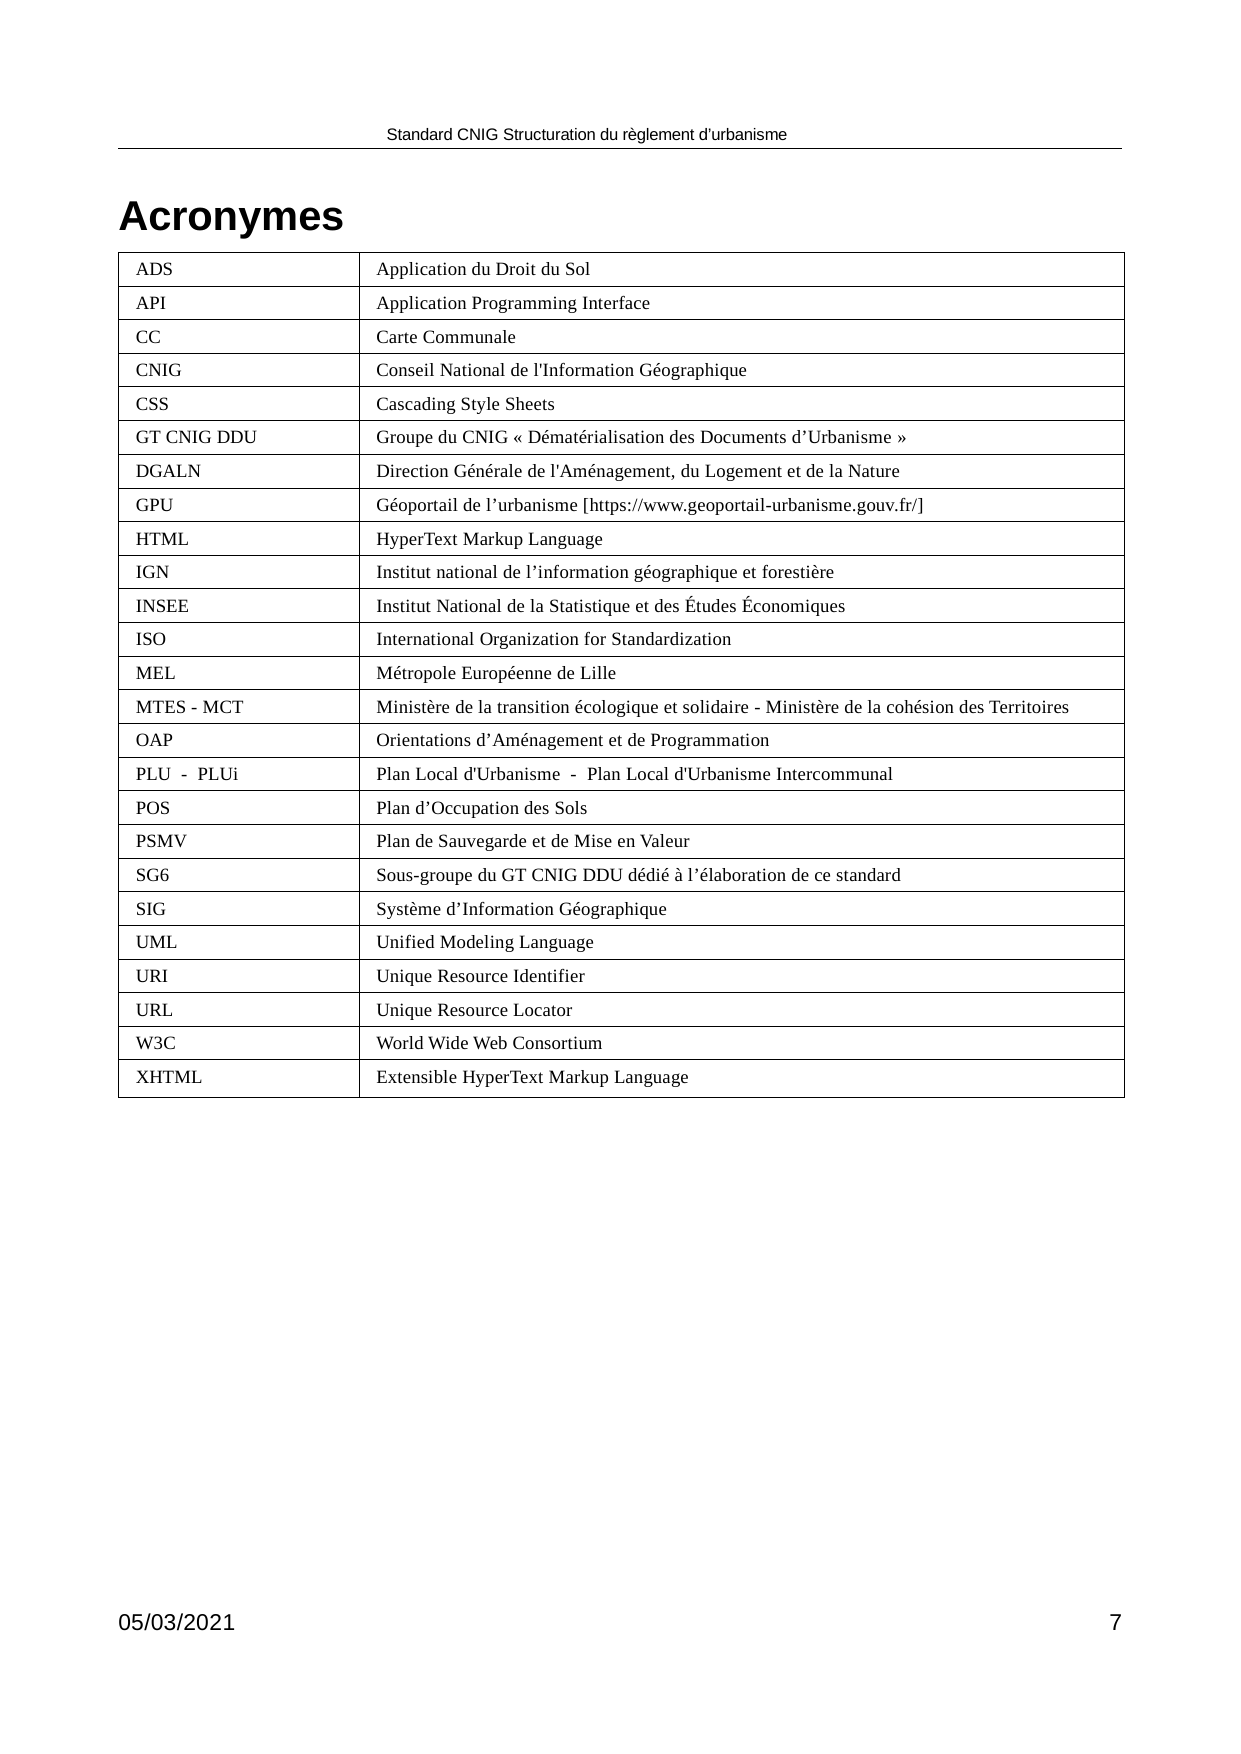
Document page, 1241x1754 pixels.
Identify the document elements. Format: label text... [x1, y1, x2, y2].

table_cell Direction Générale de l'Aménagement, du Logement et de la Nature [360, 455, 1124, 487]
table_cell IGN [119, 556, 359, 588]
table_cell Conseil National de l'Information Géographique [360, 354, 1124, 386]
table_cell API [119, 287, 359, 319]
table_cell Unified Modeling Language [360, 926, 1124, 958]
table_cell Géoportail de l’urbanisme [https://www.geoportail-urbanisme.gouv.fr/] [360, 489, 1124, 521]
table_cell Groupe du CNIG « Dématérialisation des Documents d’Urbanisme » [360, 421, 1124, 454]
table_cell Plan Local d'Urbanisme - Plan Local d'Urbanisme Intercommunal [360, 758, 1124, 790]
table_cell CC [119, 320, 359, 353]
table_cell HyperText Markup Language [360, 522, 1124, 555]
table_header ADS [119, 253, 359, 286]
table_cell Application Programming Interface [360, 287, 1124, 319]
table_cell XHTML [119, 1060, 359, 1097]
table_cell INSEE [119, 589, 359, 622]
table_cell W3C [119, 1027, 359, 1059]
table_cell Ministère de la transition écologique et solidaire - Ministère de la cohésion des Territoires [360, 690, 1124, 723]
table_cell ISO [119, 623, 359, 656]
table_cell URL [119, 993, 359, 1026]
table_cell Système d’Information Géographique [360, 892, 1124, 925]
table_cell PLU - PLUi [119, 758, 359, 790]
table_cell Institut National de la Statistique et des Études Économiques [360, 589, 1124, 622]
table_cell Plan de Sauvegarde et de Mise en Valeur [360, 825, 1124, 857]
table_cell Sous-groupe du GT CNIG DDU dédié à l’élaboration de ce standard [360, 859, 1124, 891]
table_cell International Organization for Standardization [360, 623, 1124, 656]
table_cell Orientations d’Aménagement et de Programmation [360, 724, 1124, 757]
table_cell HTML [119, 522, 359, 555]
table_cell SIG [119, 892, 359, 925]
table_cell Unique Resource Locator [360, 993, 1124, 1026]
table_cell GT CNIG DDU [119, 421, 359, 454]
table_cell MEL [119, 657, 359, 689]
table_cell PSMV [119, 825, 359, 857]
table_cell Extensible HyperText Markup Language [360, 1060, 1124, 1097]
subtitle Acronymes [118, 192, 1122, 239]
table_cell Cascading Style Sheets [360, 387, 1124, 420]
table_cell World Wide Web Consortium [360, 1027, 1124, 1059]
table_cell GPU [119, 489, 359, 521]
table_cell SG6 [119, 859, 359, 891]
table_cell Carte Communale [360, 320, 1124, 353]
table_cell Plan d’Occupation des Sols [360, 791, 1124, 824]
table_cell CSS [119, 387, 359, 420]
table_cell Métropole Européenne de Lille [360, 657, 1124, 689]
table_cell Institut national de l’information géographique et forestière [360, 556, 1124, 588]
table_cell MTES - MCT [119, 690, 359, 723]
table_cell UML [119, 926, 359, 958]
table_cell CNIG [119, 354, 359, 386]
table_header Application du Droit du Sol [360, 253, 1124, 286]
table_cell DGALN [119, 455, 359, 487]
table_cell OAP [119, 724, 359, 757]
table_cell Unique Resource Identifier [360, 960, 1124, 992]
table_cell POS [119, 791, 359, 824]
table_cell URI [119, 960, 359, 992]
